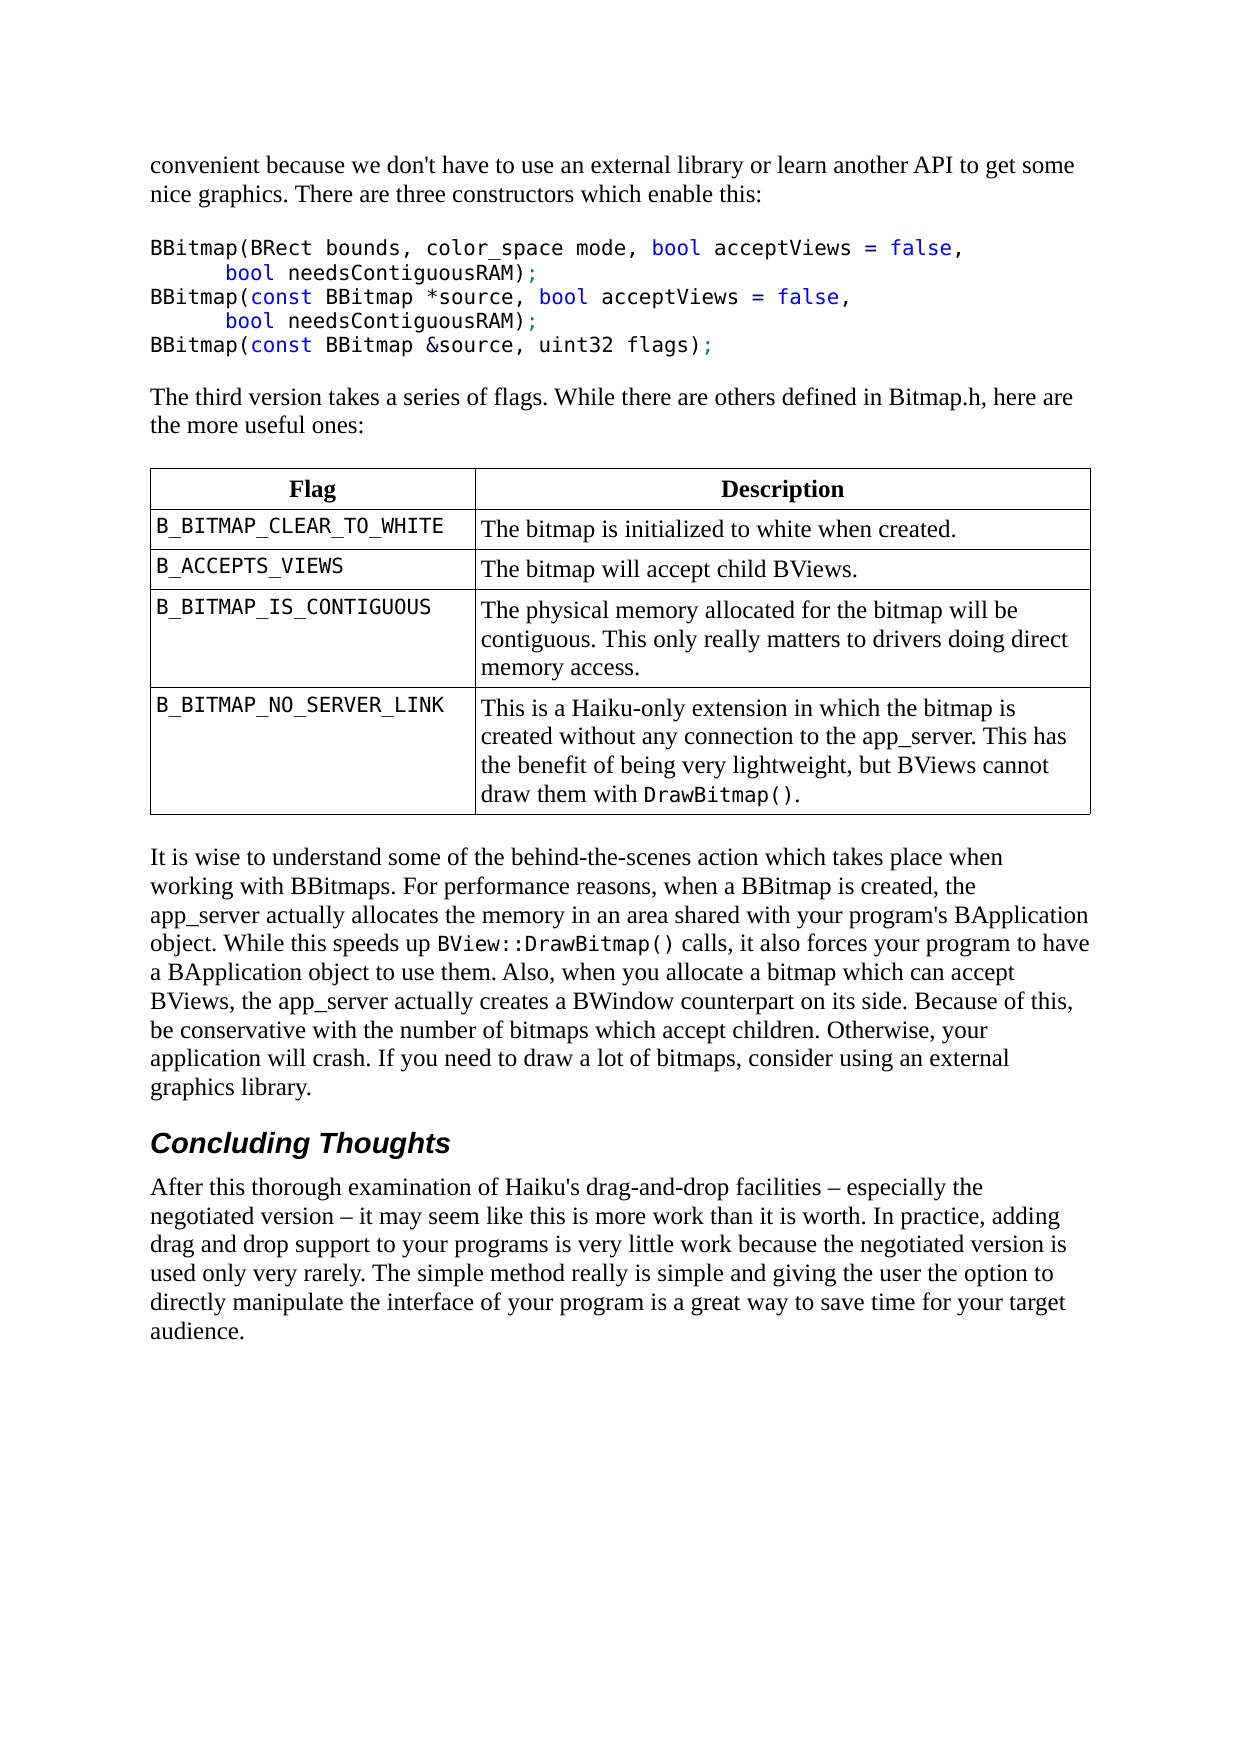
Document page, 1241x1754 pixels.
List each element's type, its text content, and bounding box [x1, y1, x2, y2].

table_header Description [476, 469, 1090, 508]
text BBitmap(const BBitmap *source, bool acceptViews = false, [150, 285, 1090, 309]
table_cell The bitmap will accept child BViews. [476, 550, 1090, 589]
table_cell B_ACCEPTS_VIEWS [151, 550, 475, 589]
text bool needsContiguousRAM); [150, 261, 1090, 285]
table_cell The physical memory allocated for the bitmap will be contiguous. This only really matters to drivers doing direct memory access. [476, 590, 1090, 687]
text bool needsContiguousRAM); [150, 309, 1090, 333]
table_cell This is a Haiku-only extension in which the bitmap is created without any connection to the app_server. This has the benefit of being very lightweight, but BViews cannot draw them with DrawBitmap(). [476, 688, 1090, 813]
text It is wise to understand some of the behind-the-scenes action which takes place when working with BBitmaps. For performance reasons, when a BBitmap is created, the app_server actually allocates the memory in an area shared with your program's BApplication object. While this speeds up BView::DrawBitmap() calls, it also forces your program to have a BApplication object to use them. Also, when you allocate a bitmap which can accept BViews, the app_server actually creates a BWindow counterpart on its side. Because of this, be conservative with the number of bitmaps which accept children. Otherwise, your application will crash. If you need to draw a lot of bitmaps, consider using an external graphics library. [150, 842, 1090, 1101]
text BBitmap(const BBitmap &source, uint32 flags); [150, 333, 1090, 358]
table_cell B_BITMAP_IS_CONTIGUOUS [151, 590, 475, 687]
text convenient because we don't have to use an external library or learn another API to get some nice graphics. There are three constructors which enable this: [150, 150, 1090, 207]
text After this thorough examination of Haiku's drag-and-drop facilities – especially the negotiated version – it may seem like this is more work than it is worth. In practice, adding drag and drop support to your programs is very little work because the negotiated version is used only very rarely. The simple method really is simple and giving the user the option to directly manipulate the interface of your program is a great way to save time for your target audience. [150, 1172, 1090, 1344]
subtitle Concluding Thoughts [150, 1126, 1090, 1159]
text BBitmap(BRect bounds, color_space mode, bool acceptViews = false, [150, 236, 1090, 261]
table_header Flag [151, 469, 475, 508]
text The third version takes a series of flags. While there are others defined in Bitmap.h, here are the more useful ones: [150, 382, 1090, 439]
table_cell The bitmap is initialized to white when created. [476, 510, 1090, 549]
table_cell B_BITMAP_NO_SERVER_LINK [151, 688, 475, 813]
table_cell B_BITMAP_CLEAR_TO_WHITE [151, 510, 475, 549]
